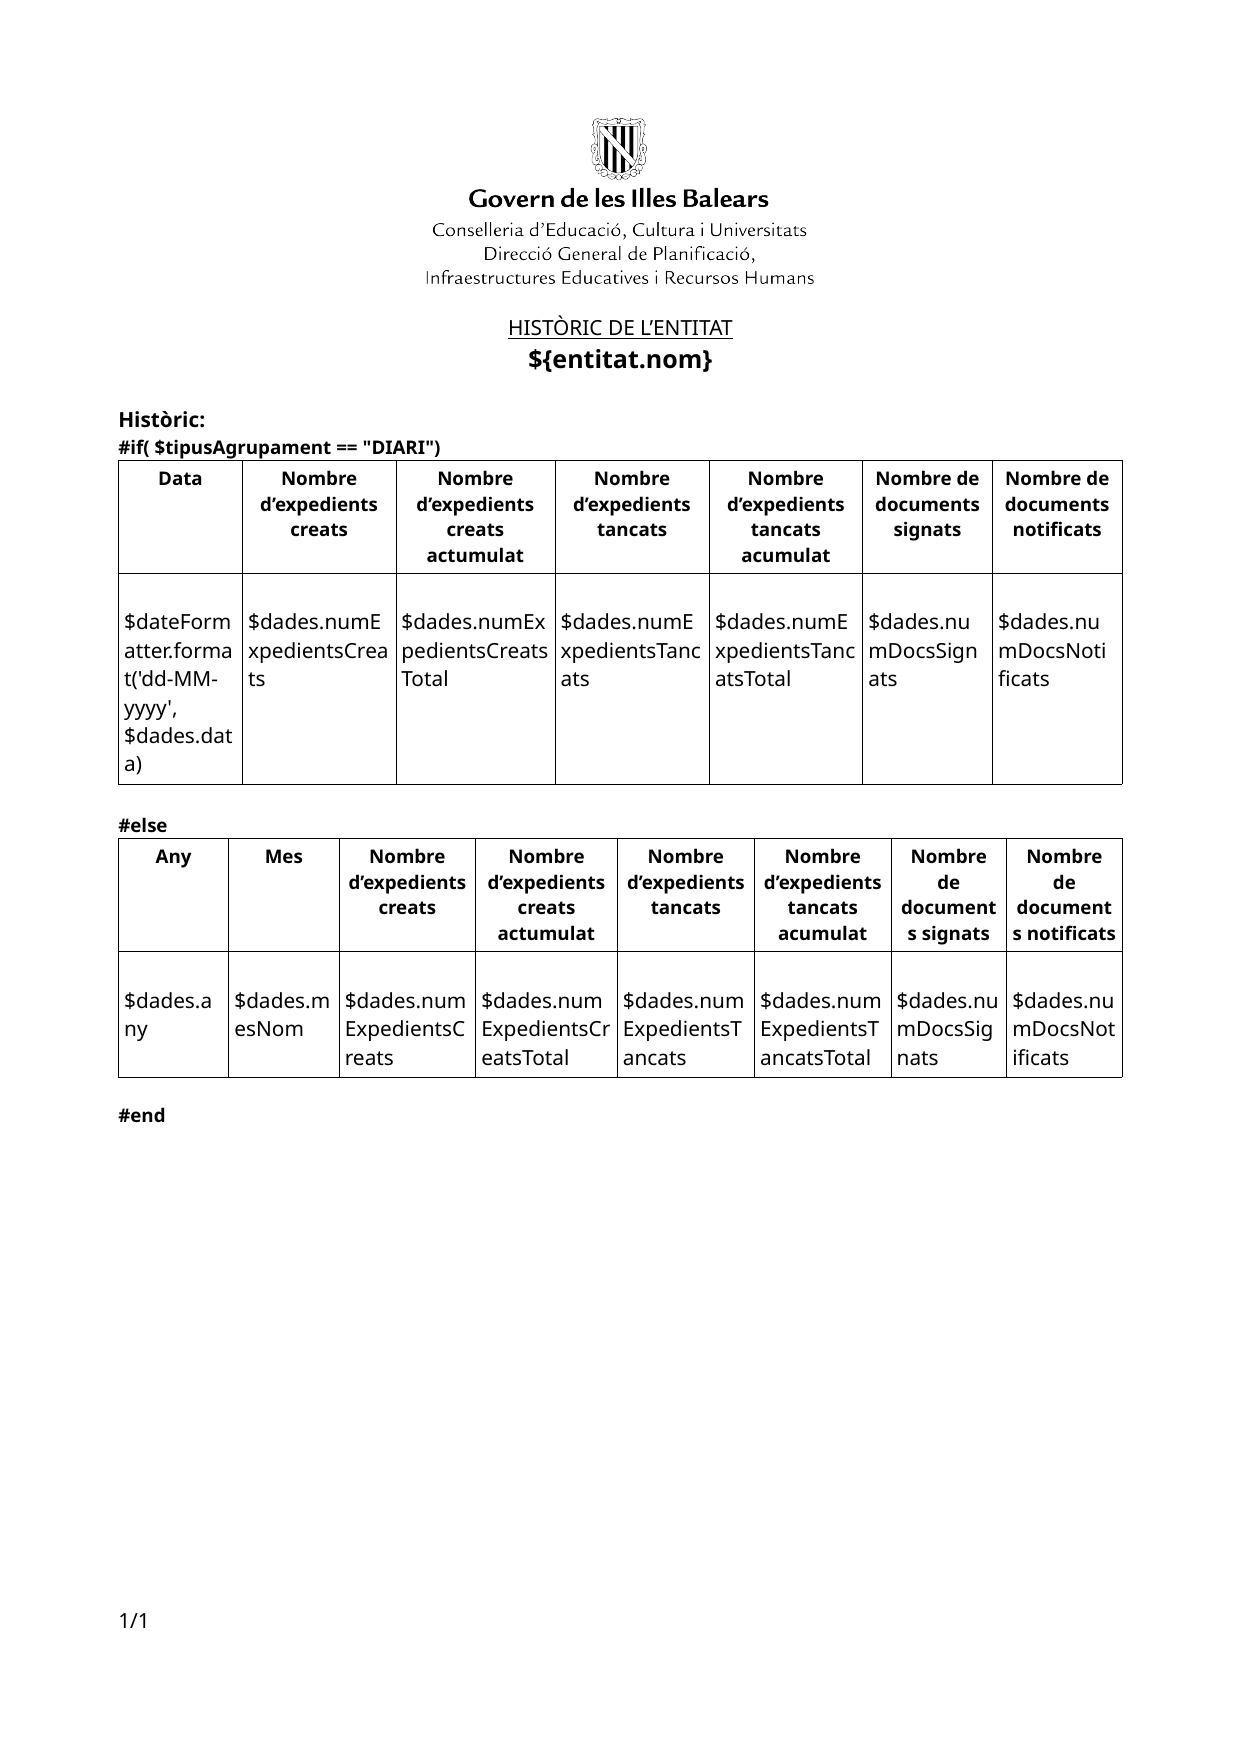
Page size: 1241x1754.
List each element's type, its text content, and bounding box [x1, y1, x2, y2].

table_cell $dades.any [119, 952, 228, 1077]
table_header Mes [229, 839, 339, 951]
table_cell $dades.numExpedientsCreats [243, 574, 396, 784]
text #else [118, 812, 1122, 838]
table_header Any [119, 839, 228, 951]
table_cell $dades.numDocsSignats [863, 574, 992, 784]
table_cell $dades.numExpedientsCreatsTotal [476, 952, 617, 1077]
table_cell $dades.numExpedientsCreatsTotal [397, 574, 555, 784]
table_header Nombre d’expedients creats [243, 461, 396, 573]
table_header Data [119, 461, 242, 573]
table_header Nombre de documents signats [892, 839, 1006, 951]
table_header Nombre d’expedients tancats [618, 839, 754, 951]
table_cell $dades.numDocsSignats [892, 952, 1006, 1077]
table_cell $dades.numExpedientsTancatsTotal [710, 574, 862, 784]
table_header Nombre de documents signats [863, 461, 992, 573]
table_cell $dades.numDocsNotificats [1007, 952, 1122, 1077]
text #end [118, 1102, 1122, 1128]
table_header Nombre d’expedients tancats acumulat [710, 461, 862, 573]
table_cell $dades.mesNom [229, 952, 339, 1077]
table_header Nombre d’expedients creats actumulat [397, 461, 555, 573]
table_header Nombre de documents notificats [993, 461, 1122, 573]
table_cell $dades.numExpedientsTancats [556, 574, 709, 784]
text #if( $tipusAgrupament == "DIARI") [118, 434, 1122, 459]
table_header Nombre de documents notificats [1007, 839, 1122, 951]
table_cell $dades.numExpedientsCreats [340, 952, 475, 1077]
table_cell $dades.numDocsNotificats [993, 574, 1122, 784]
table_cell $dades.numExpedientsTancats [618, 952, 754, 1077]
table_header Nombre d’expedients creats actumulat [476, 839, 617, 951]
table_cell $dades.numExpedientsTancatsTotal [755, 952, 891, 1077]
picture [426, 118, 814, 284]
table_header Nombre d’expedients tancats acumulat [755, 839, 891, 951]
table_header Nombre d’expedients creats [340, 839, 475, 951]
table_cell $dateFormatter.format('dd-MM-yyyy', $dades.data) [119, 574, 242, 784]
text Històric: [118, 406, 1122, 434]
table_header Nombre d’expedients tancats [556, 461, 709, 573]
